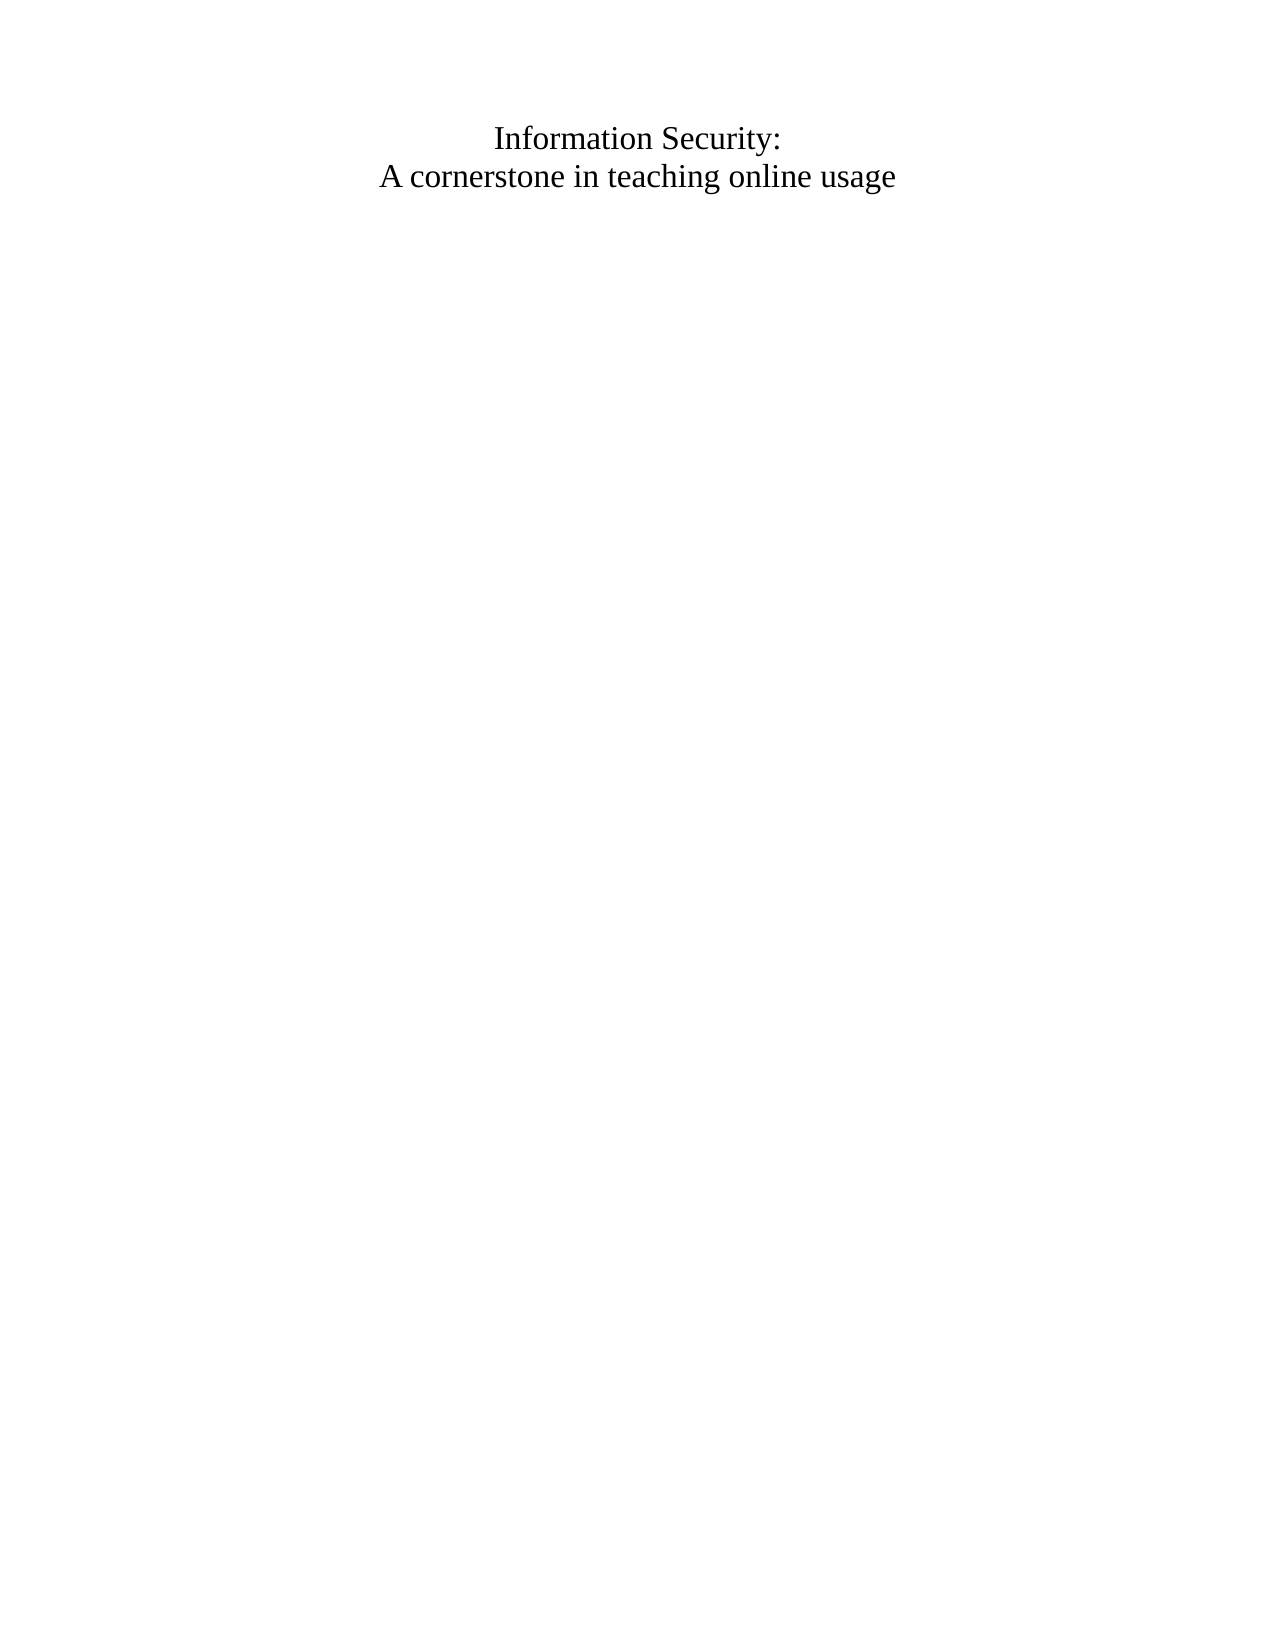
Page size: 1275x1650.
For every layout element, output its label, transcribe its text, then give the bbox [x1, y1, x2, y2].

text A cornerstone in teaching online usage [118, 156, 1157, 195]
text Information Security: [118, 118, 1157, 156]
